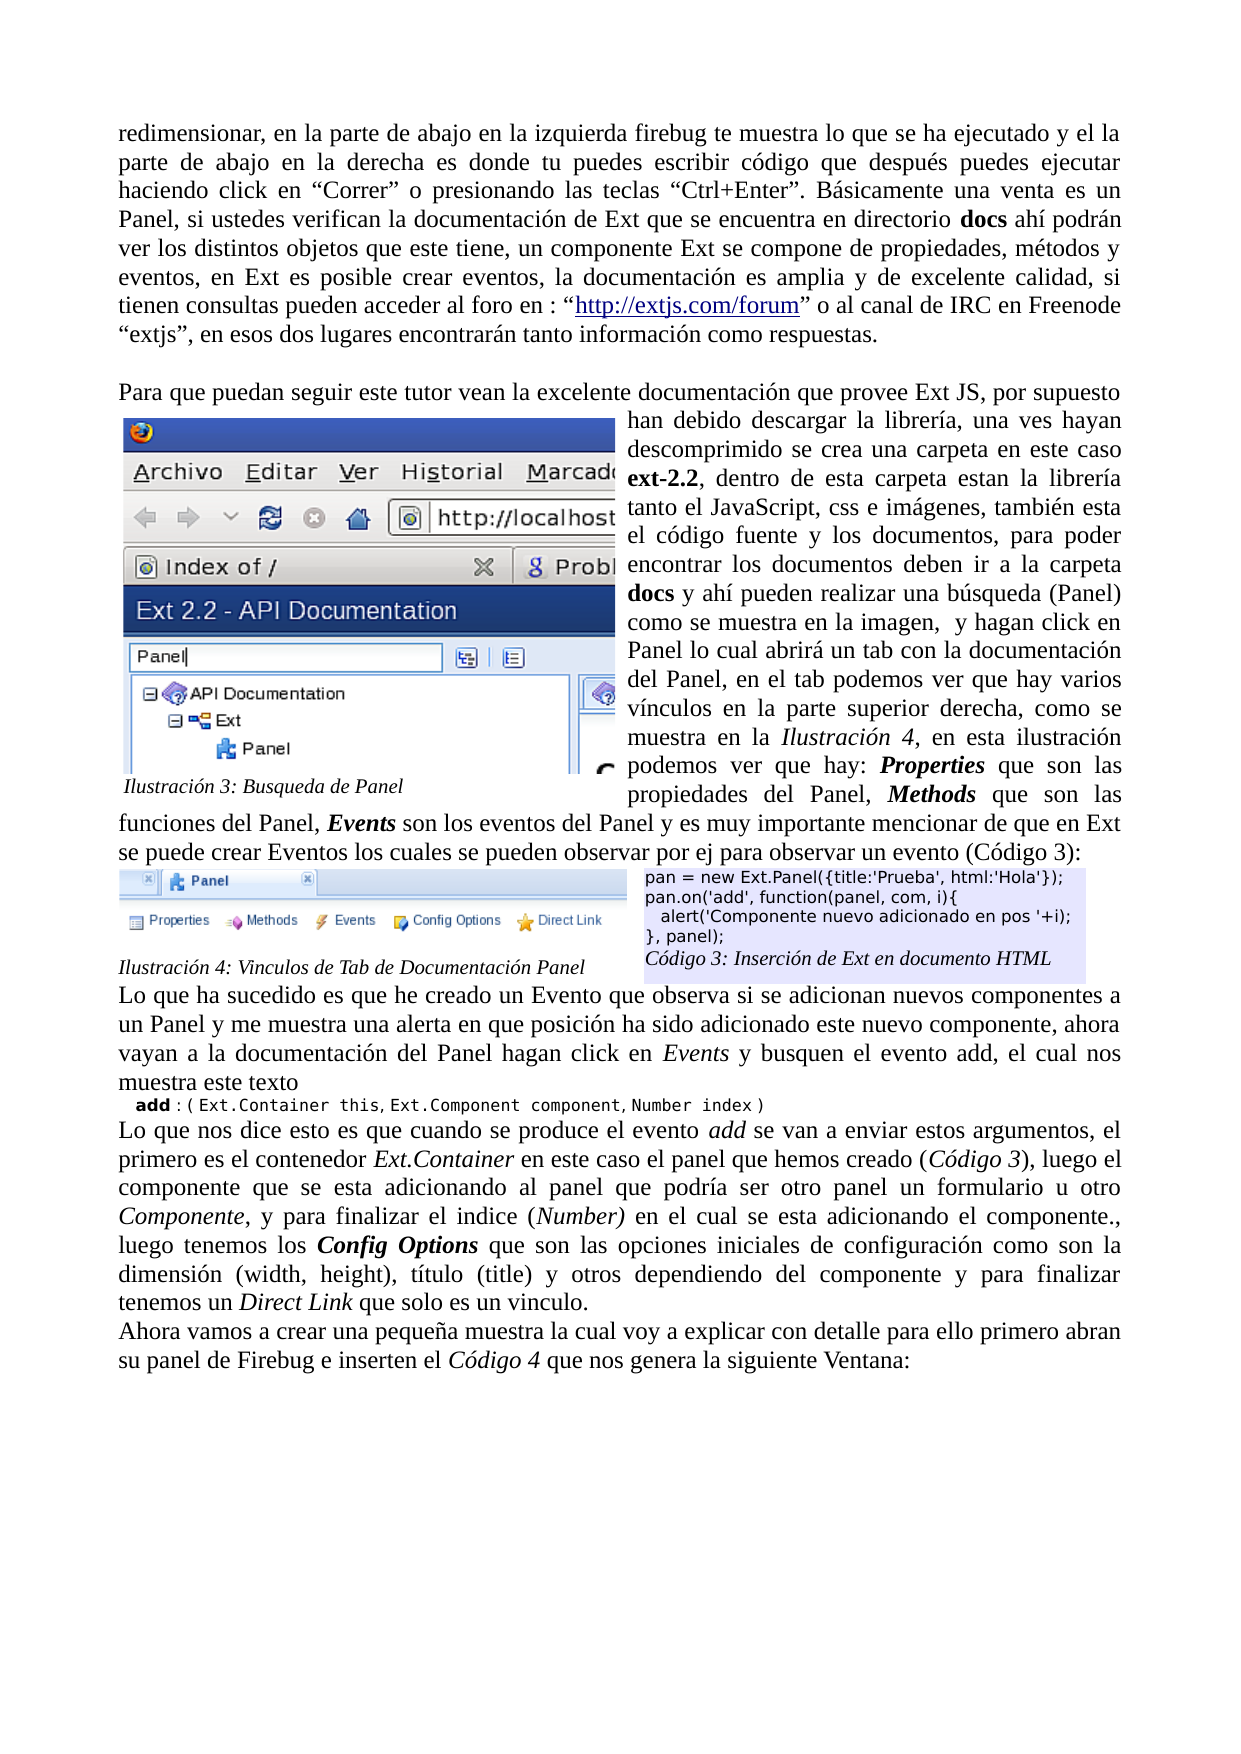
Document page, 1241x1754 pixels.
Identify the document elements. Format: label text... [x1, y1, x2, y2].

text redimensionar, en la parte de abajo en la izquierda firebug te muestra lo que se ha ejecutado y el la parte de abajo en la derecha es donde tu puedes escribir código que después puedes ejecutar haciendo click en “Correr” o presionando las teclas “Ctrl+Enter”. Básicamente una venta es un Panel, si ustedes verifican la documentación de Ext que se encuentra en directorio docs ahí podrán ver los distintos objetos que este tiene, un componente Ext se compone de propiedades, métodos y eventos, en Ext es posible crear eventos, la documentación es amplia y de excelente calidad, si tienen consultas pueden acceder al foro en : “http://extjs.com/forum” o al canal de IRC en Freenode “extjs”, en esos dos lugares encontrarán tanto información como respuestas. [118, 118, 1122, 348]
text pan.on('add', function(panel, com, i){ [644, 888, 1086, 907]
text add : ( Ext.Container this, Ext.Component component, Number index ) [118, 1096, 1122, 1115]
text pan = new Ext.Panel({title:'Prueba', html:'Hola'}); [644, 868, 1086, 888]
text Ahora vamos a crear una pequeña muestra la cual voy a explicar con detalle para ello primero abran su panel de Firebug e inserten el Código 4 que nos genera la siguiente Ventana: [118, 1316, 1122, 1374]
text }, panel); [644, 926, 1086, 946]
text Lo que nos dice esto es que cuando se produce el evento add se van a enviar estos argumentos, el primero es el contenedor Ext.Container en este caso el panel que hemos creado (Código 3), luego el componente que se esta adicionando al panel que podría ser otro panel un formulario u otro Componente, y para finalizar el indice (Number) en el cual se esta adicionando el componente., luego tenemos los Config Options que son las opciones iniciales de configuración como son la dimensión (width, height), título (title) y otros dependiendo del componente y para finalizar tenemos un Direct Link que solo es un vinculo. [118, 1115, 1122, 1316]
text Ilustración 3: Busqueda de Panel [123, 774, 615, 798]
picture [158, 912, 630, 944]
text alert('Componente nuevo adicionado en pos '+i); [644, 907, 1086, 926]
picture [123, 418, 616, 774]
text Lo que ha sucedido es que he creado un Evento que observa si se adicionan nuevos componentes a un Panel y me muestra una alerta en que posición ha sido adicionado este nuevo componente, ahora vayan a la documentación del Panel hagan click en Events y busquen el evento add, el cual nos muestra este texto [118, 981, 1122, 1096]
text Para que puedan seguir este tutor vean la excelente documentación que provee Ext JS, por supuesto han debido descargar la librería, una ves hayan descomprimido se crea una carpeta en este caso ext-2.2, dentro de esta carpeta estan la librería tanto el JavaScript, css e imágenes, también esta el código fuente y los documentos, para poder encontrar los documentos deben ir a la carpeta docs y ahí pueden realizar una búsqueda (Panel) como se muestra en la imagen, y hagan click en Panel lo cual abrirá un tab con la documentación del Panel, en el tab podemos ver que hay varios vínculos en la parte superior derecha, como se muestra en la Ilustración 4, en esta ilustración podemos ver que hay: Properties que son las propiedades del Panel, Methods que son las funciones del Panel, Events son los eventos del Panel y es muy importante mencionar de que en Ext se puede crear Eventos los cuales se pueden observar por ej para observar un evento (Código 3): [118, 377, 1122, 866]
text Código 3: Inserción de Ext en documento HTML [644, 946, 1086, 970]
text Ilustración 4: Vinculos de Tab de Documentación Panel [118, 907, 629, 979]
